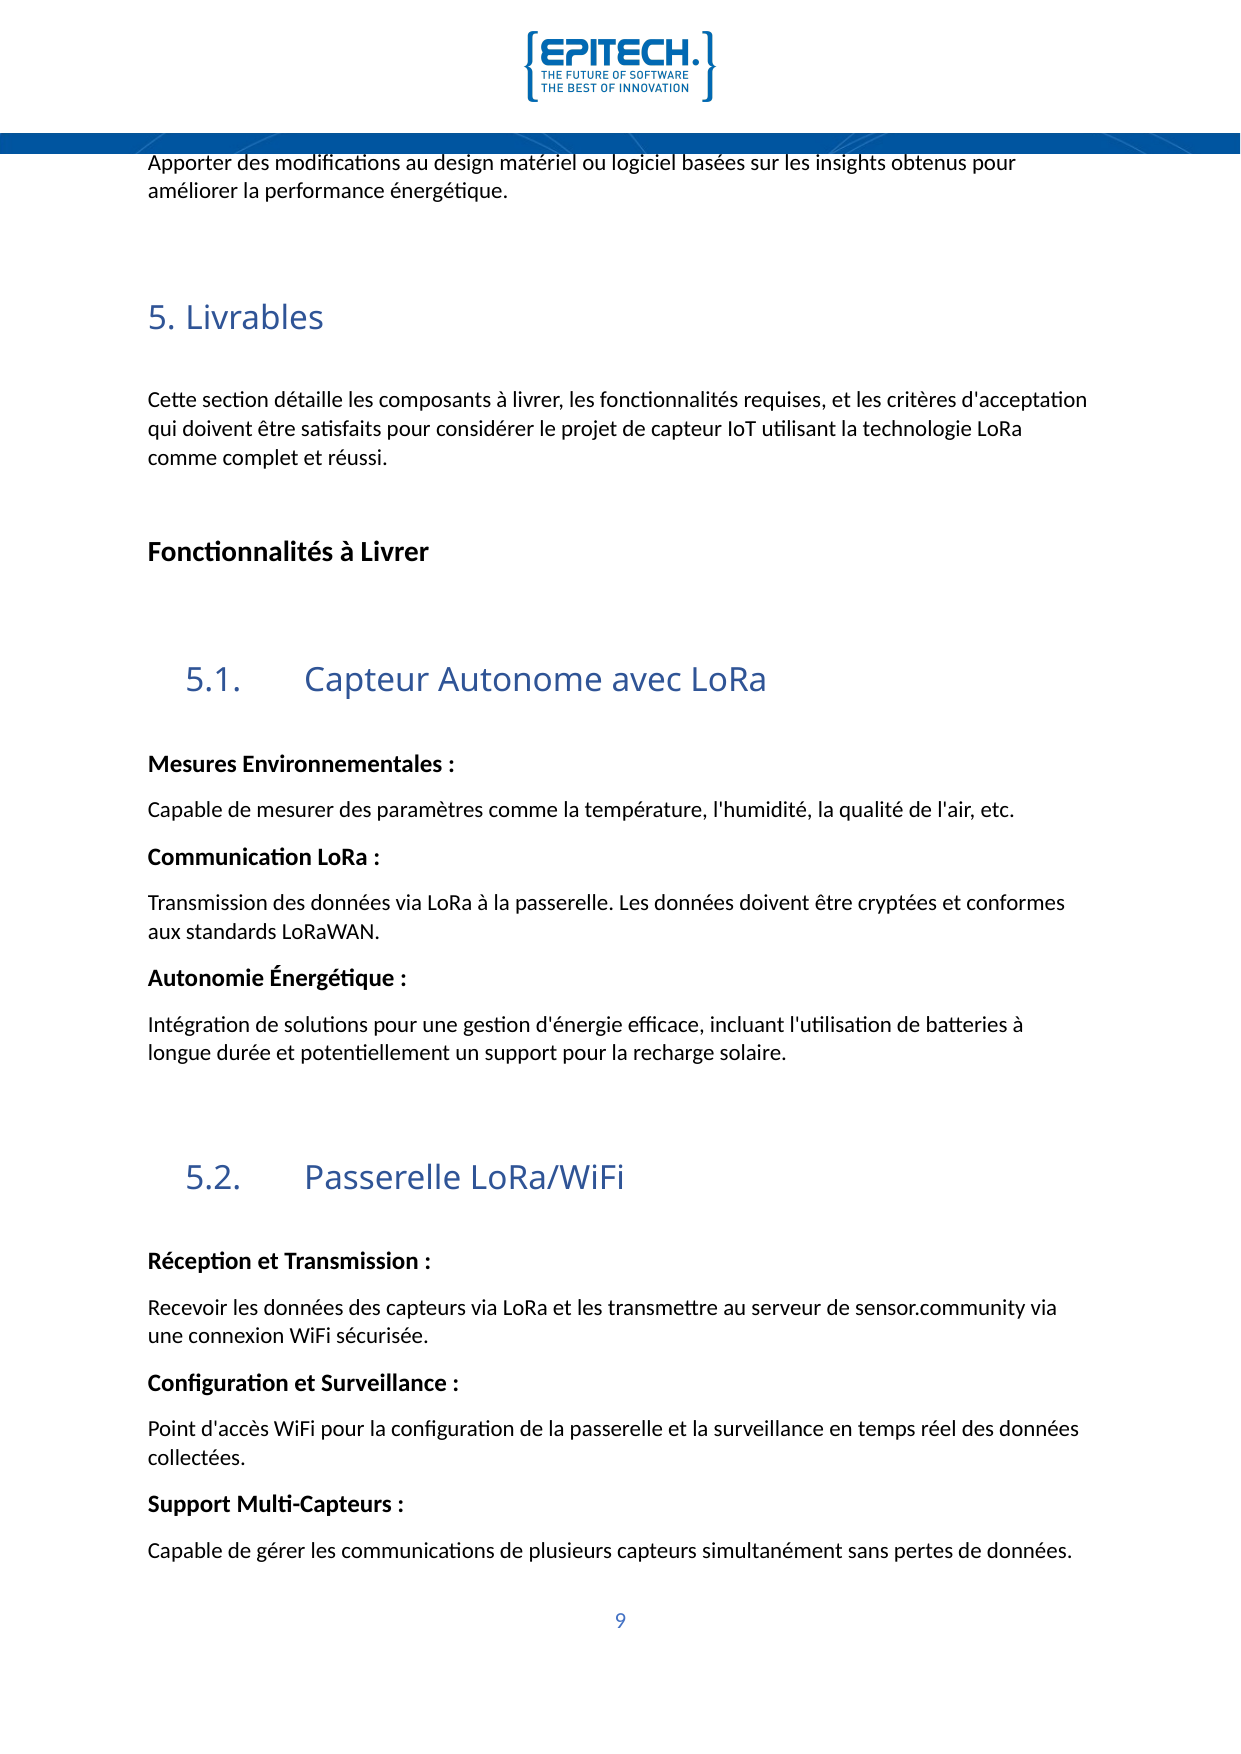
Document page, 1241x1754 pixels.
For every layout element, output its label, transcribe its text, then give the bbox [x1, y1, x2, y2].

text Transmission des données via LoRa à la passerelle. Les données doivent être cryptées et conformes aux standards LoRaWAN. [148, 888, 1092, 945]
text Capable de gérer les communications de plusieurs capteurs simultanément sans pertes de données. [148, 1536, 1092, 1564]
text Recevoir les données des capteurs via LoRa et les transmettre au serveur de sensor.community via une connexion WiFi sécurisée. [148, 1293, 1092, 1349]
text Intégration de solutions pour une gestion d'énergie efficace, incluant l'utilisation de batteries à longue durée et potentiellement un support pour la recharge solaire. [148, 1010, 1092, 1066]
text Cette section détaille les composants à livrer, les fonctionnalités requises, et les critères d'acceptation qui doivent être satisfaits pour considérer le projet de capteur IoT utilisant la technologie LoRa comme complet et réussi. [148, 386, 1092, 471]
text Configuration et Surveillance : [148, 1367, 1092, 1397]
text Mesures Environnementales : [148, 748, 1092, 778]
list Capteur Autonome avec LoRa [185, 656, 1092, 702]
text Autonomie Énergétique : [148, 962, 1092, 993]
text Fonctionnalités à Livrer [148, 533, 1092, 569]
list Livrables [148, 294, 1092, 339]
list Passerelle LoRa/WiFi [185, 1154, 1092, 1199]
text Capable de mesurer des paramètres comme la température, l'humidité, la qualité de l'air, etc. [148, 795, 1092, 823]
text Apporter des modifications au design matériel ou logiciel basées sur les insights obtenus pour améliorer la performance énergétique. [148, 154, 1092, 204]
text Communication LoRa : [148, 841, 1092, 871]
text Réception et Transmission : [148, 1245, 1092, 1276]
text Point d'accès WiFi pour la configuration de la passerelle et la surveillance en temps réel des données collectées. [148, 1414, 1092, 1471]
text Support Multi-Capteurs : [148, 1488, 1092, 1519]
